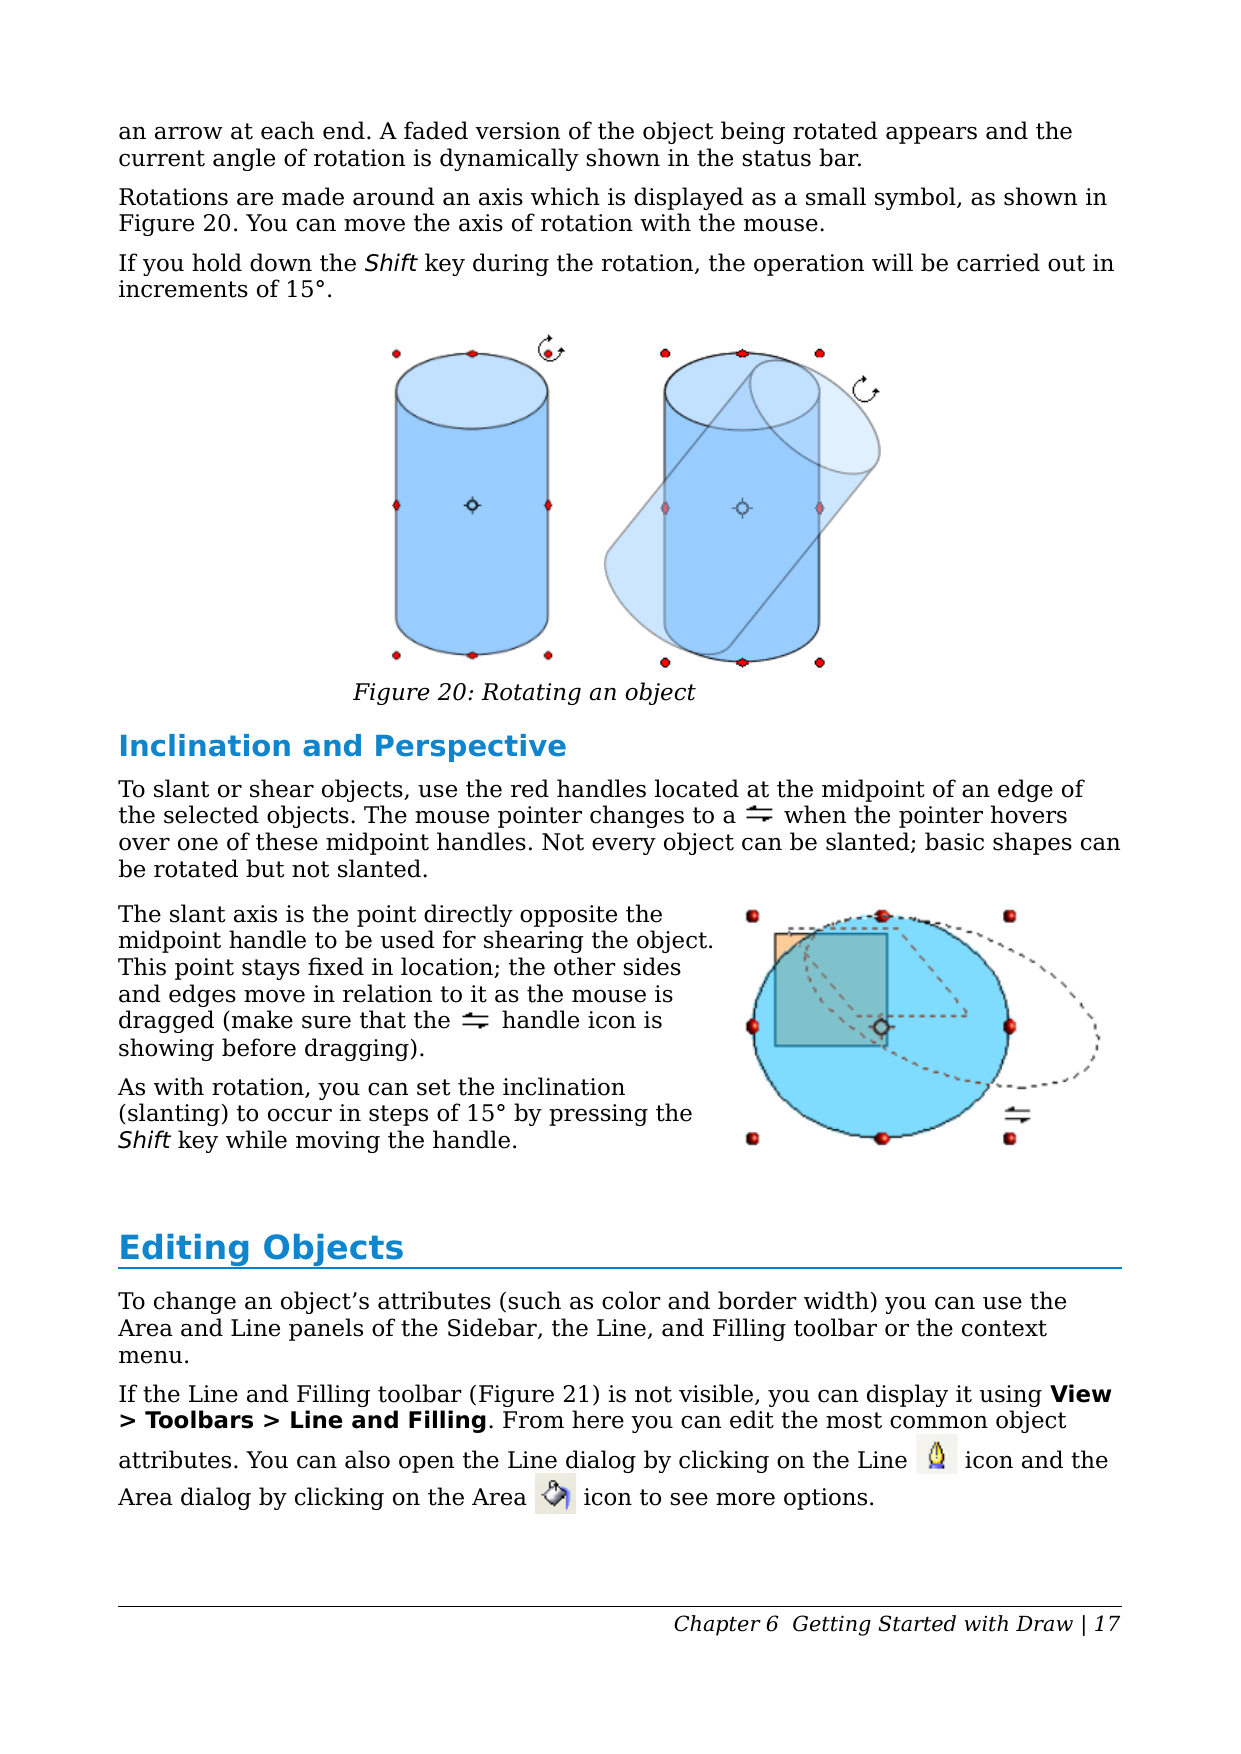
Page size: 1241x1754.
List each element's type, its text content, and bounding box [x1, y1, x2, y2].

picture [916, 1434, 958, 1474]
subtitle Editing Objects [118, 1229, 1122, 1267]
table_header [724, 895, 1121, 1193]
picture [458, 1008, 495, 1035]
text To change an object’s attributes (such as color and border width) you can use the Area and Line panels of the Sidebar, the Line, and Filling toolbar or the context menu. [118, 1288, 1122, 1368]
text Figure 20: Rotating an object [353, 679, 887, 705]
subtitle Inclination and Perspective [118, 729, 1122, 763]
text To slant or shear objects, use the red handles located at the midpoint of an edge of the selected objects. The mouse pointer changes to a when the pointer hovers over one of these midpoint handles. Not every object can be slanted; basic shapes can be rotated but not slanted. [118, 776, 1122, 883]
picture [534, 1473, 577, 1514]
table_header The slant axis is the point directly opposite the midpoint handle to be used for shearing the object. This point stays fixed in location; the other sides and edges move in relation to it as the mouse is dragged (make sure that the handle icon is showing before dragging). As with rotation, you can set the inclination (slanting) to occur in steps of 15° by pressing the Shift key while moving the handle. [112, 895, 724, 1193]
picture [744, 803, 777, 827]
picture [353, 328, 888, 679]
picture [732, 900, 1114, 1161]
text If the Line and Filling toolbar (Figure 21) is not visible, you can display it using View > Toolbars > Line and Filling. From here you can edit the most common object attributes. You can also open the Line dialog by clicking on the Line icon and the Area dialog by clicking on the Area icon to see more options. [118, 1381, 1122, 1513]
text an arrow at each end. A faded version of the object being rotated appears and the current angle of rotation is dynamically shown in the status bar. [118, 118, 1122, 171]
text If you hold down the Shift key during the rotation, the operation will be carried out in increments of 15°. [118, 250, 1122, 303]
text Rotations are made around an axis which is displayed as a small symbol, as shown in Figure 20. You can move the axis of rotation with the mouse. [118, 184, 1122, 237]
